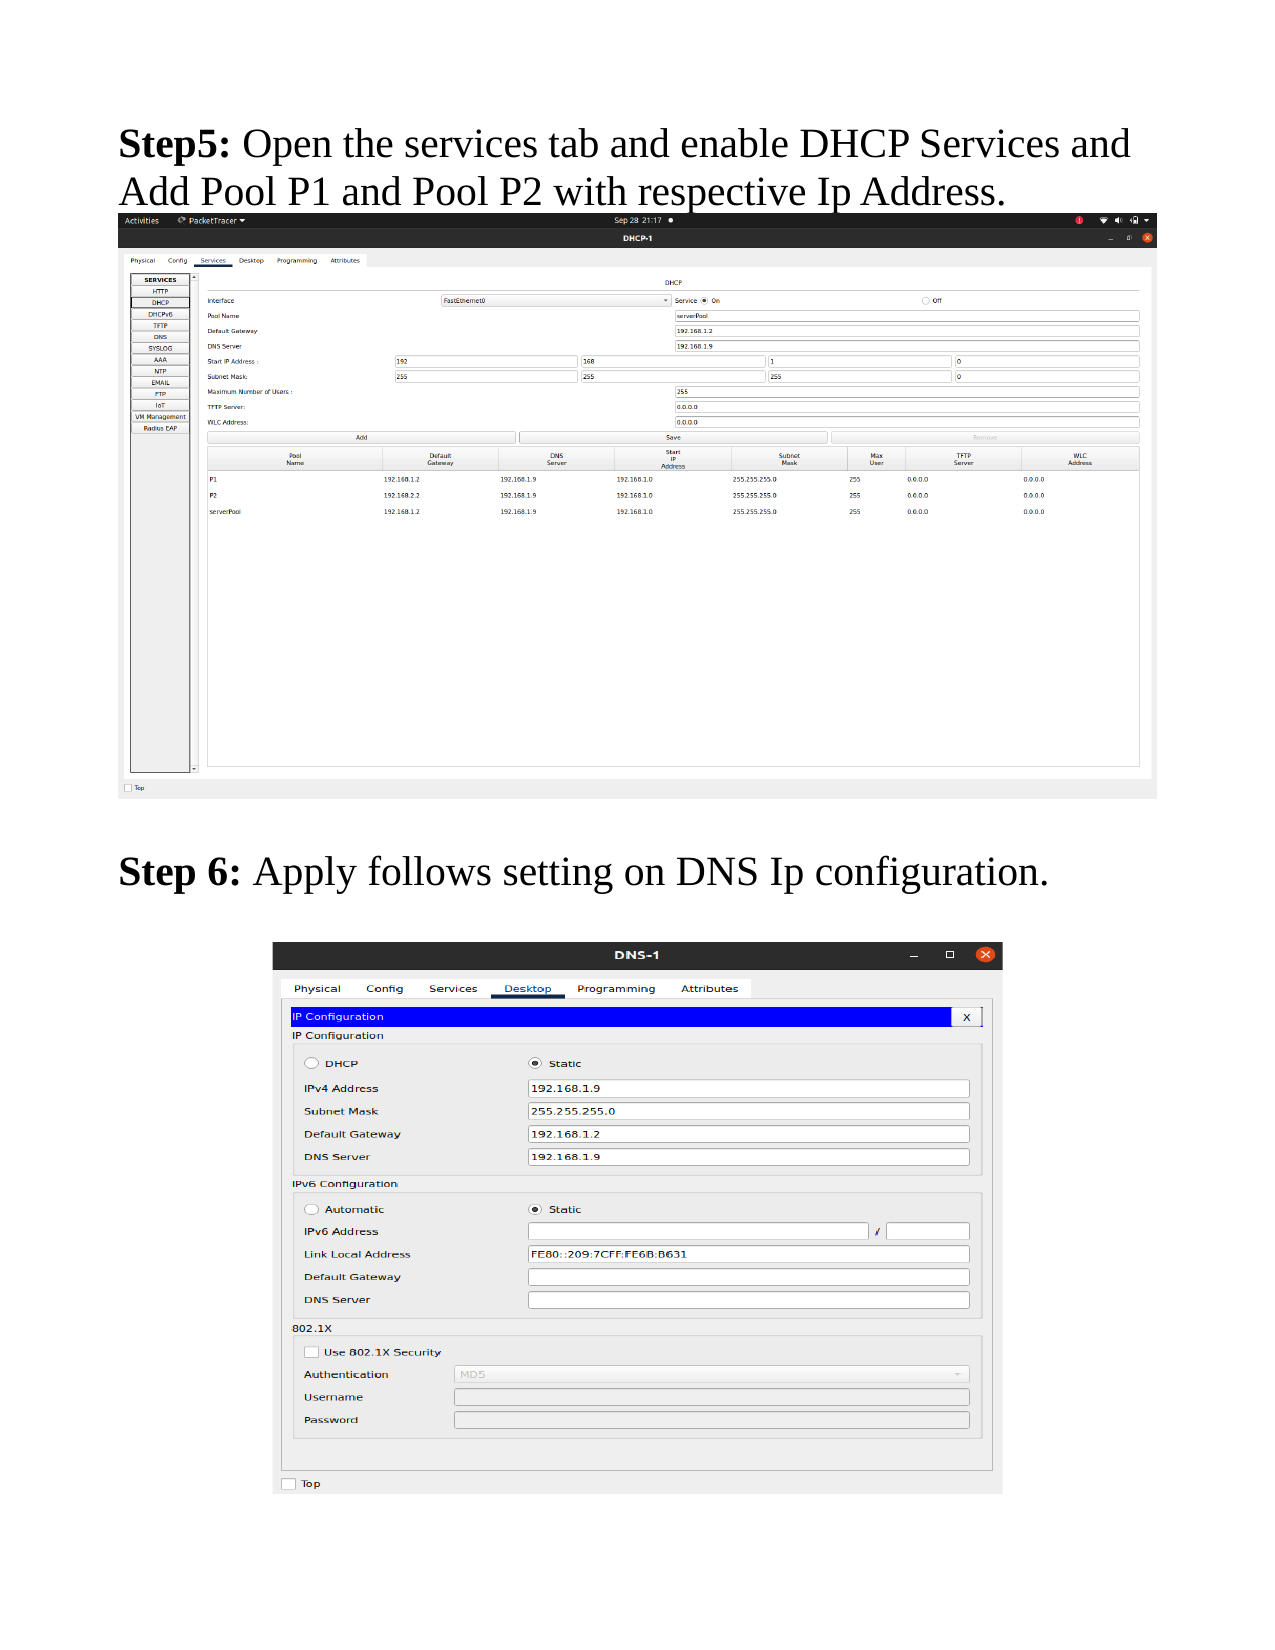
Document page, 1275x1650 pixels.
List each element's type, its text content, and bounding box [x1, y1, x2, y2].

text Step 6: Apply follows setting on DNS Ip configuration. [118, 846, 1157, 894]
text Step5: Open the services tab and enable DHCP Services and Add Pool P1 and Pool P2 with respective Ip Address. [118, 118, 1157, 213]
picture [118, 213, 1157, 799]
picture [272, 942, 1003, 1494]
